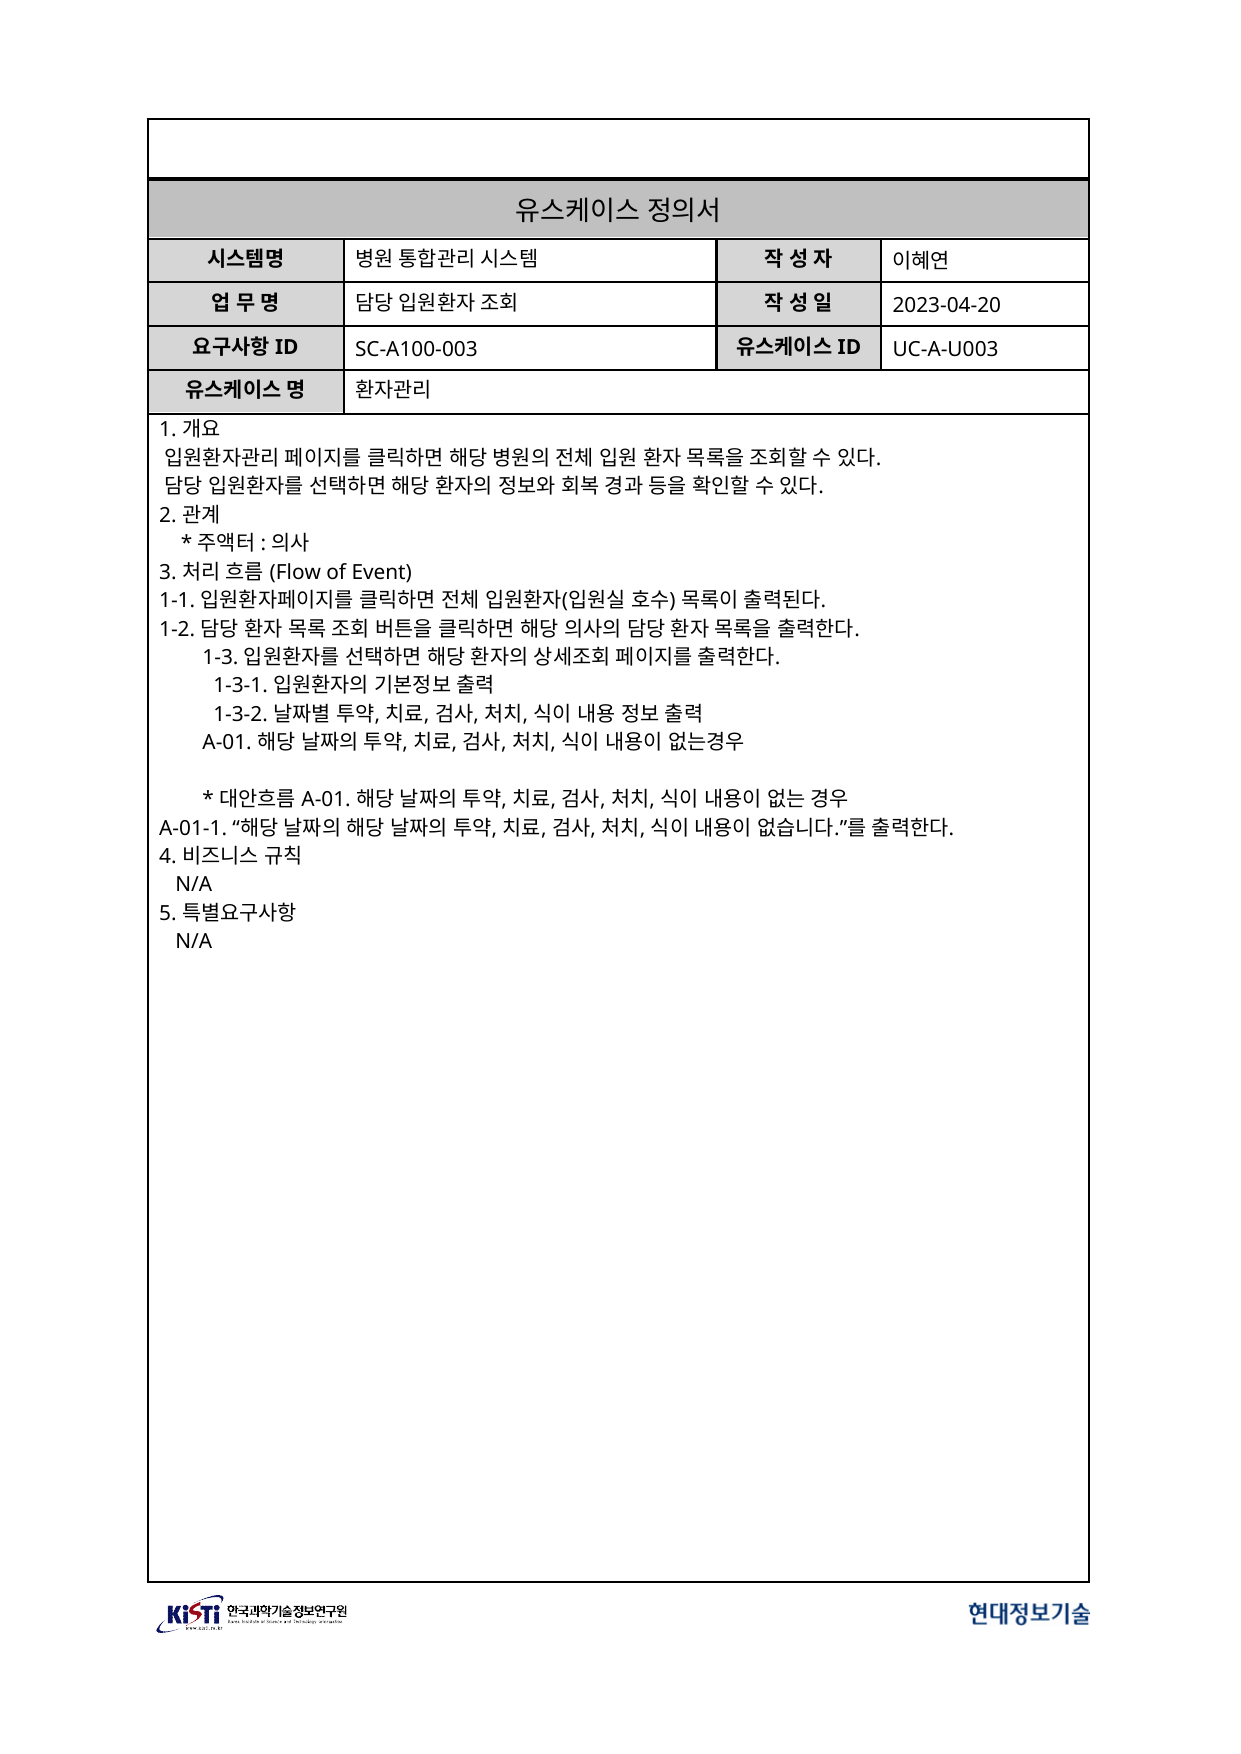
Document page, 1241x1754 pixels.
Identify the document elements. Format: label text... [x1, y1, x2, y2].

table_cell 유스케이스 ID [718, 327, 880, 369]
table_cell 업 무 명 [149, 283, 343, 325]
table_cell 작 성 자 [718, 240, 880, 281]
table_header 유스케이스 정의서 [149, 181, 1088, 237]
table_cell [149, 120, 1088, 177]
picture [156, 1595, 347, 1633]
table_cell UC-A-U003 [882, 327, 1088, 369]
table_cell 환자관리 [345, 371, 1088, 412]
table_cell 요구사항 ID [149, 327, 343, 369]
table_cell 시스템명 [149, 240, 343, 281]
table_cell 이혜연 [882, 240, 1088, 281]
table_cell 병원 통합관리 시스템 [345, 240, 715, 281]
table_cell 작 성 일 [718, 283, 880, 325]
picture [968, 1602, 1091, 1626]
table_cell SC-A100-003 [345, 327, 715, 369]
table_cell 2023-04-20 [882, 283, 1088, 325]
table_cell 유스케이스 명 [149, 371, 343, 412]
table_cell 담당 입원환자 조회 [345, 283, 715, 325]
table_cell 1. 개요 입원환자관리 페이지를 클릭하면 해당 병원의 전체 입원 환자 목록을 조회할 수 있다. 담당 입원환자를 선택하면 해당 환자의 정보와 회복 경과 등을 확인할 수 있다. 2. 관계 * 주액터 : 의사 3. 처리 흐름 (Flow of Event) 1-1. 입원환자페이지를 클릭하면 전체 입원환자(입원실 호수) 목록이 출력된다. 1-2. 담당 환자 목록 조회 버튼을 클릭하면 해당 의사의 담당 환자 목록을 출력한다. 1-3. 입원환자를 선택하면 해당 환자의 상세조회 페이지를 출력한다. 1-3-1. 입원환자의 기본정보 출력 1-3-2. 날짜별 투약, 치료, 검사, 처치, 식이 내용 정보 출력 A-01. 해당 날짜의 투약, 치료, 검사, 처치, 식이 내용이 없는경우 * 대안흐름 A-01. 해당 날짜의 투약, 치료, 검사, 처치, 식이 내용이 없는 경우 A-01-1. “해당 날짜의 해당 날짜의 투약, 치료, 검사, 처치, 식이 내용이 없습니다.”를 출력한다. 4. 비즈니스 규칙 N/A 5. 특별요구사항 N/A [149, 415, 1088, 1581]
